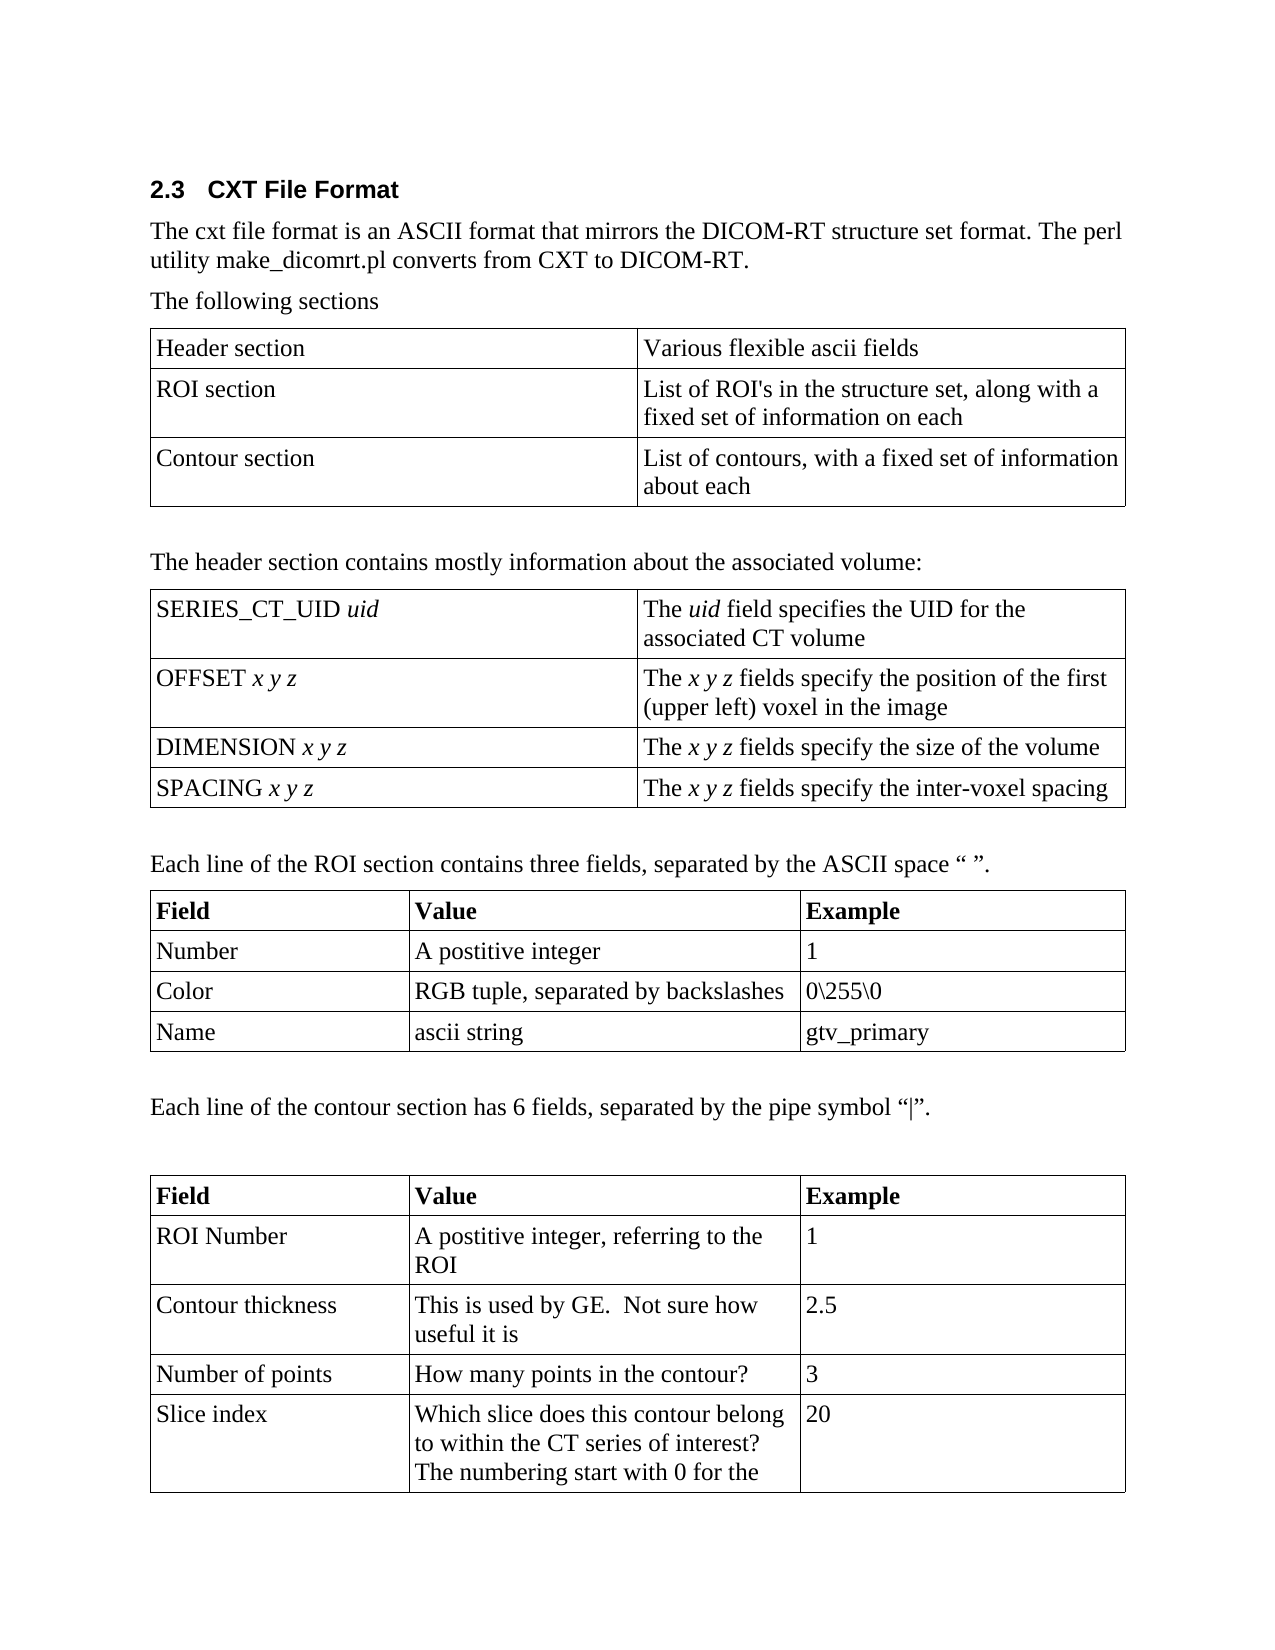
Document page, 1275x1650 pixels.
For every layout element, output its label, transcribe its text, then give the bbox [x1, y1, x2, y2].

table_header Field [151, 1176, 409, 1215]
table_cell gtv_primary [801, 1012, 1125, 1051]
table_cell 1 [801, 931, 1125, 971]
table_cell Color [151, 972, 409, 1011]
table_cell How many points in the contour? [410, 1355, 800, 1394]
table_cell A postitive integer [410, 931, 800, 971]
table_cell Name [151, 1012, 409, 1051]
text The header section contains mostly information about the associated volume: [150, 547, 1125, 576]
table_header SERIES_CT_UID uid [151, 590, 637, 658]
table_header Example [801, 891, 1125, 930]
table_header Value [410, 891, 800, 930]
table_cell The x y z fields specify the size of the volume [638, 728, 1125, 767]
table_cell Slice index [151, 1395, 409, 1492]
table_cell SPACING x y z [151, 768, 637, 807]
table_cell 0\255\0 [801, 972, 1125, 1011]
table_header Field [151, 891, 409, 930]
table_cell ROI Number [151, 1216, 409, 1284]
table_cell Number of points [151, 1355, 409, 1394]
text Each line of the ROI section contains three fields, separated by the ASCII space “ ”. [150, 849, 1125, 877]
table_header Various flexible ascii fields [638, 329, 1125, 368]
text The cxt file format is an ASCII format that mirrors the DICOM-RT structure set format. The perl utility make_dicomrt.pl converts from CXT to DICOM-RT. [150, 216, 1125, 274]
table_cell ascii string [410, 1012, 800, 1051]
table_cell The x y z fields specify the inter-voxel spacing [638, 768, 1125, 807]
text The following sections [150, 286, 1125, 315]
table_cell List of contours, with a fixed set of information about each [638, 438, 1125, 506]
table_cell DIMENSION x y z [151, 728, 637, 767]
table_cell RGB tuple, separated by backslashes [410, 972, 800, 1011]
table_cell Which slice does this contour belong to within the CT series of interest? The numbering start with 0 for the [410, 1395, 800, 1492]
table_header Example [801, 1176, 1125, 1215]
table_cell This is used by GE. Not sure how useful it is [410, 1285, 800, 1353]
table_cell Contour thickness [151, 1285, 409, 1353]
table_cell List of ROI's in the structure set, along with a fixed set of information on each [638, 369, 1125, 437]
table_header Header section [151, 329, 637, 368]
table_cell Contour section [151, 438, 637, 506]
table_cell 2.5 [801, 1285, 1125, 1353]
table_header The uid field specifies the UID for the associated CT volume [638, 590, 1125, 658]
table_cell ROI section [151, 369, 637, 437]
table_cell 1 [801, 1216, 1125, 1284]
table_header Value [410, 1176, 800, 1215]
table_cell 20 [801, 1395, 1125, 1492]
text Each line of the contour section has 6 fields, separated by the pipe symbol “|”. [150, 1092, 1125, 1121]
table_cell 3 [801, 1355, 1125, 1394]
table_cell A postitive integer, referring to the ROI [410, 1216, 800, 1284]
table_cell Number [151, 931, 409, 971]
subtitle CXT File Format [150, 175, 1125, 204]
table_cell OFFSET x y z [151, 659, 637, 727]
table_cell The x y z fields specify the position of the first (upper left) voxel in the image [638, 659, 1125, 727]
